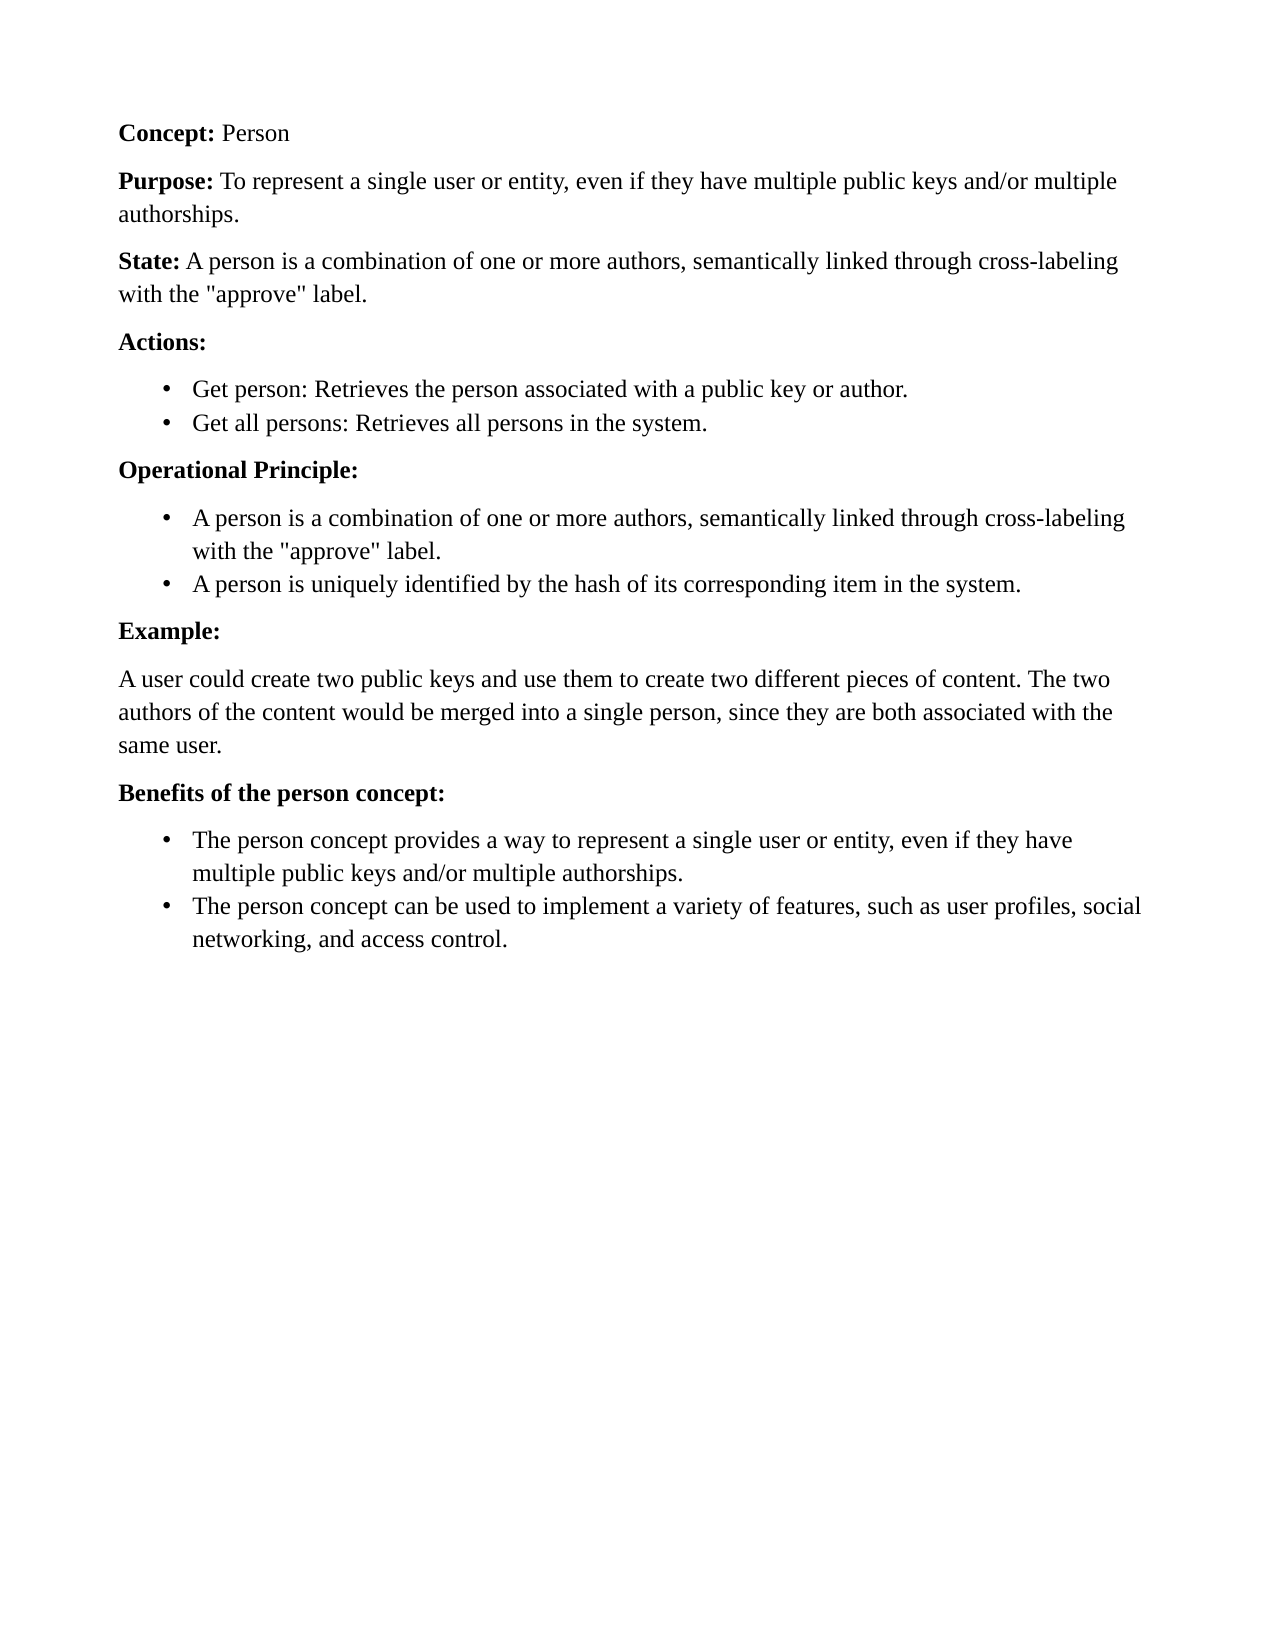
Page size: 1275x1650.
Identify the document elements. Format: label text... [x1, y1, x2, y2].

list Get all persons: Retrieves all persons in the system. [162, 408, 1157, 436]
text Concept: Person [118, 118, 1157, 147]
list Get person: Retrieves the person associated with a public key or author. [162, 374, 1157, 403]
list The person concept can be used to implement a variety of features, such as user profiles, social networking, and access control. [162, 891, 1157, 953]
list A person is uniquely identified by the hash of its corresponding item in the system. [162, 569, 1157, 598]
text Operational Principle: [118, 455, 1157, 484]
list A person is a combination of one or more authors, semantically linked through cross-labeling with the "approve" label. [162, 503, 1157, 564]
text Benefits of the person concept: [118, 778, 1157, 806]
text Actions: [118, 327, 1157, 356]
text Example: [118, 616, 1157, 645]
text Purpose: To represent a single user or entity, even if they have multiple public keys and/or multiple authorships. [118, 166, 1157, 227]
text A user could create two public keys and use them to create two different pieces of content. The two authors of the content would be merged into a single person, since they are both associated with the same user. [118, 664, 1157, 759]
text State: A person is a combination of one or more authors, semantically linked through cross-labeling with the "approve" label. [118, 246, 1157, 308]
list The person concept provides a way to represent a single user or entity, even if they have multiple public keys and/or multiple authorships. [162, 825, 1157, 887]
